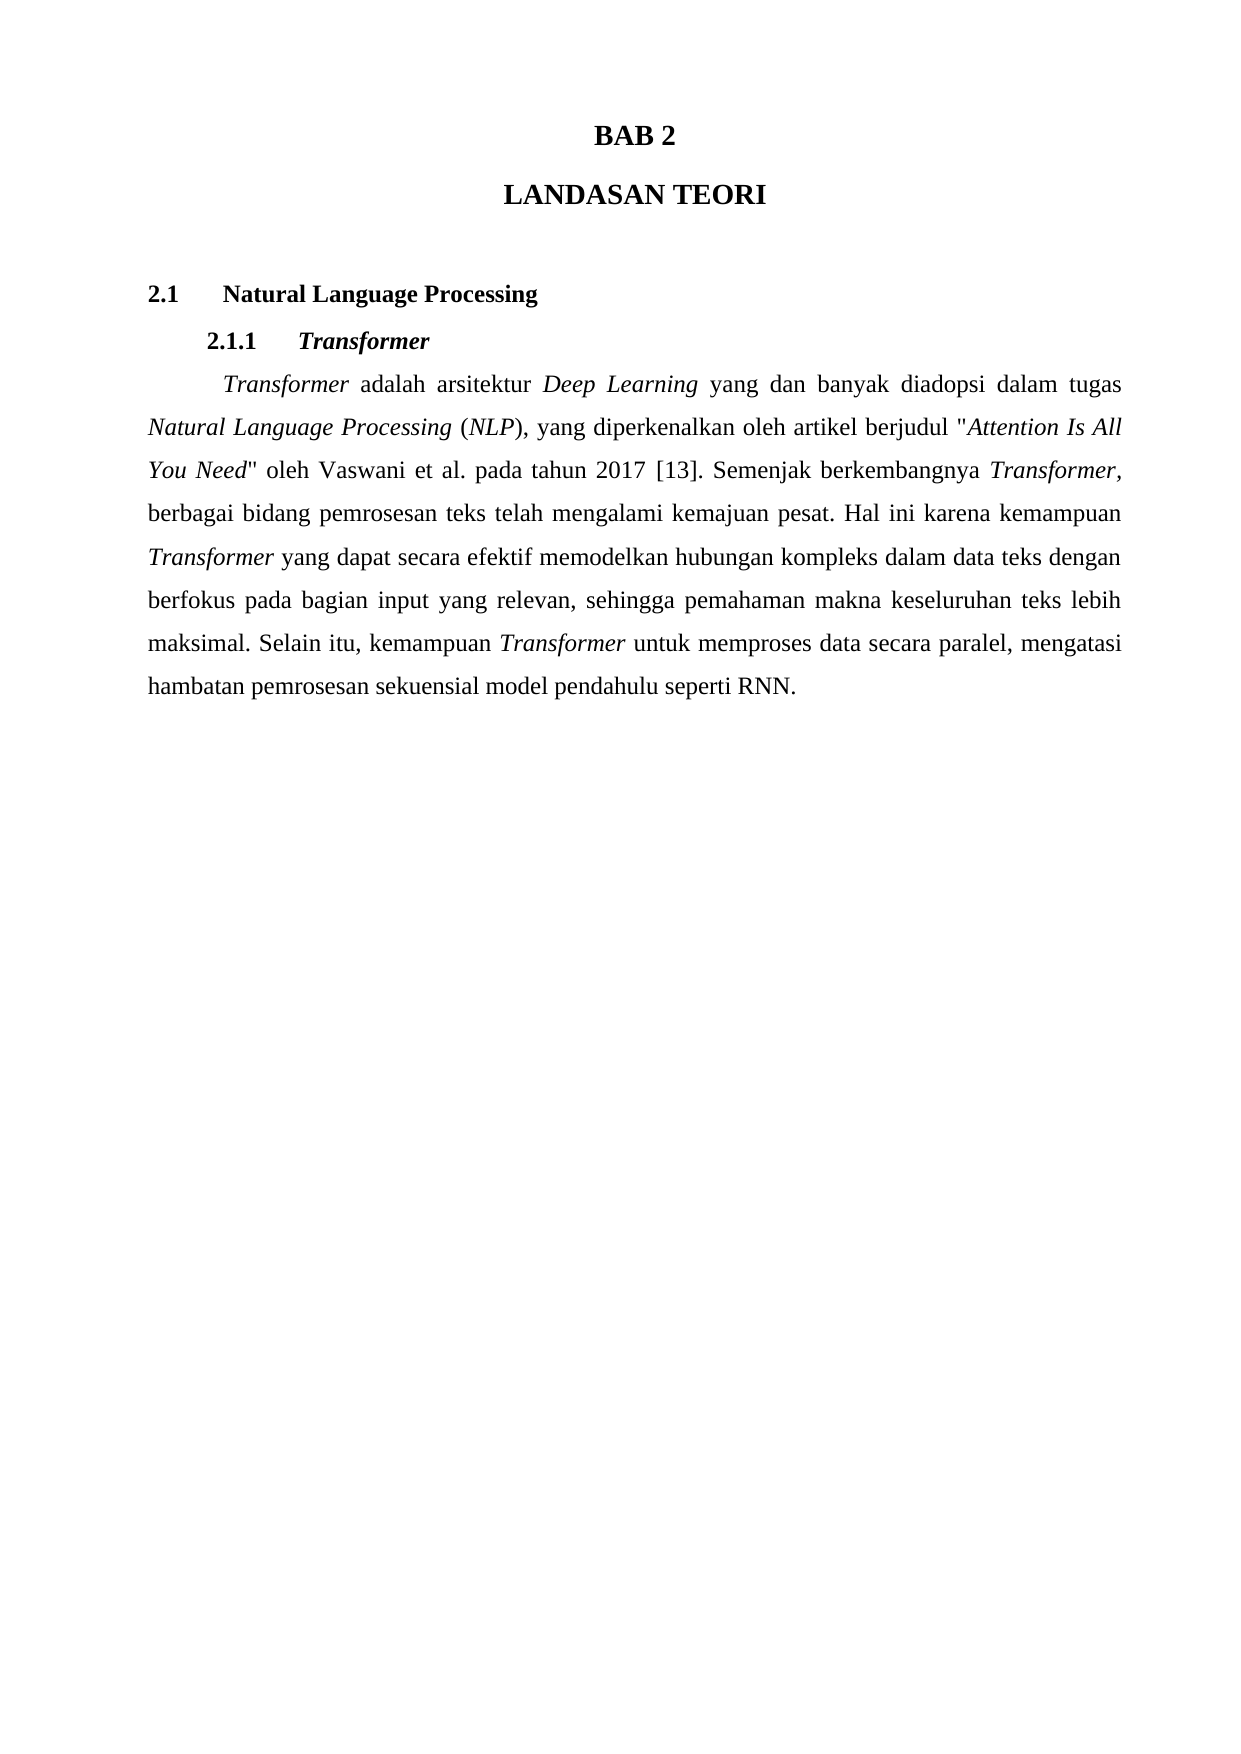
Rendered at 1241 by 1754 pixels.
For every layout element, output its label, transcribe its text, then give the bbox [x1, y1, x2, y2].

subtitle LANDASAN TEORI [82, 177, 1122, 210]
text Transformer adalah arsitektur Deep Learning yang dan banyak diadopsi dalam tugas Natural Language Processing (NLP), yang diperkenalkan oleh artikel berjudul "Attention Is All You Need" oleh Vaswani et al. pada tahun 2017 [13]. Semenjak berkembangnya Transformer, berbagai bidang pemrosesan teks telah mengalami kemajuan pesat. Hal ini karena kemampuan Transformer yang dapat secara efektif memodelkan hubungan kompleks dalam data teks dengan berfokus pada bagian input yang relevan, sehingga pemahaman makna keseluruhan teks lebih maksimal. Selain itu, kemampuan Transformer untuk memproses data secara paralel, mengatasi hambatan pemrosesan sekuensial model pendahulu seperti RNN. [148, 369, 1122, 700]
subtitle BAB 2 [148, 118, 1122, 152]
subtitle Natural Language Processing [148, 279, 1122, 307]
subtitle Transformer [207, 326, 1122, 355]
